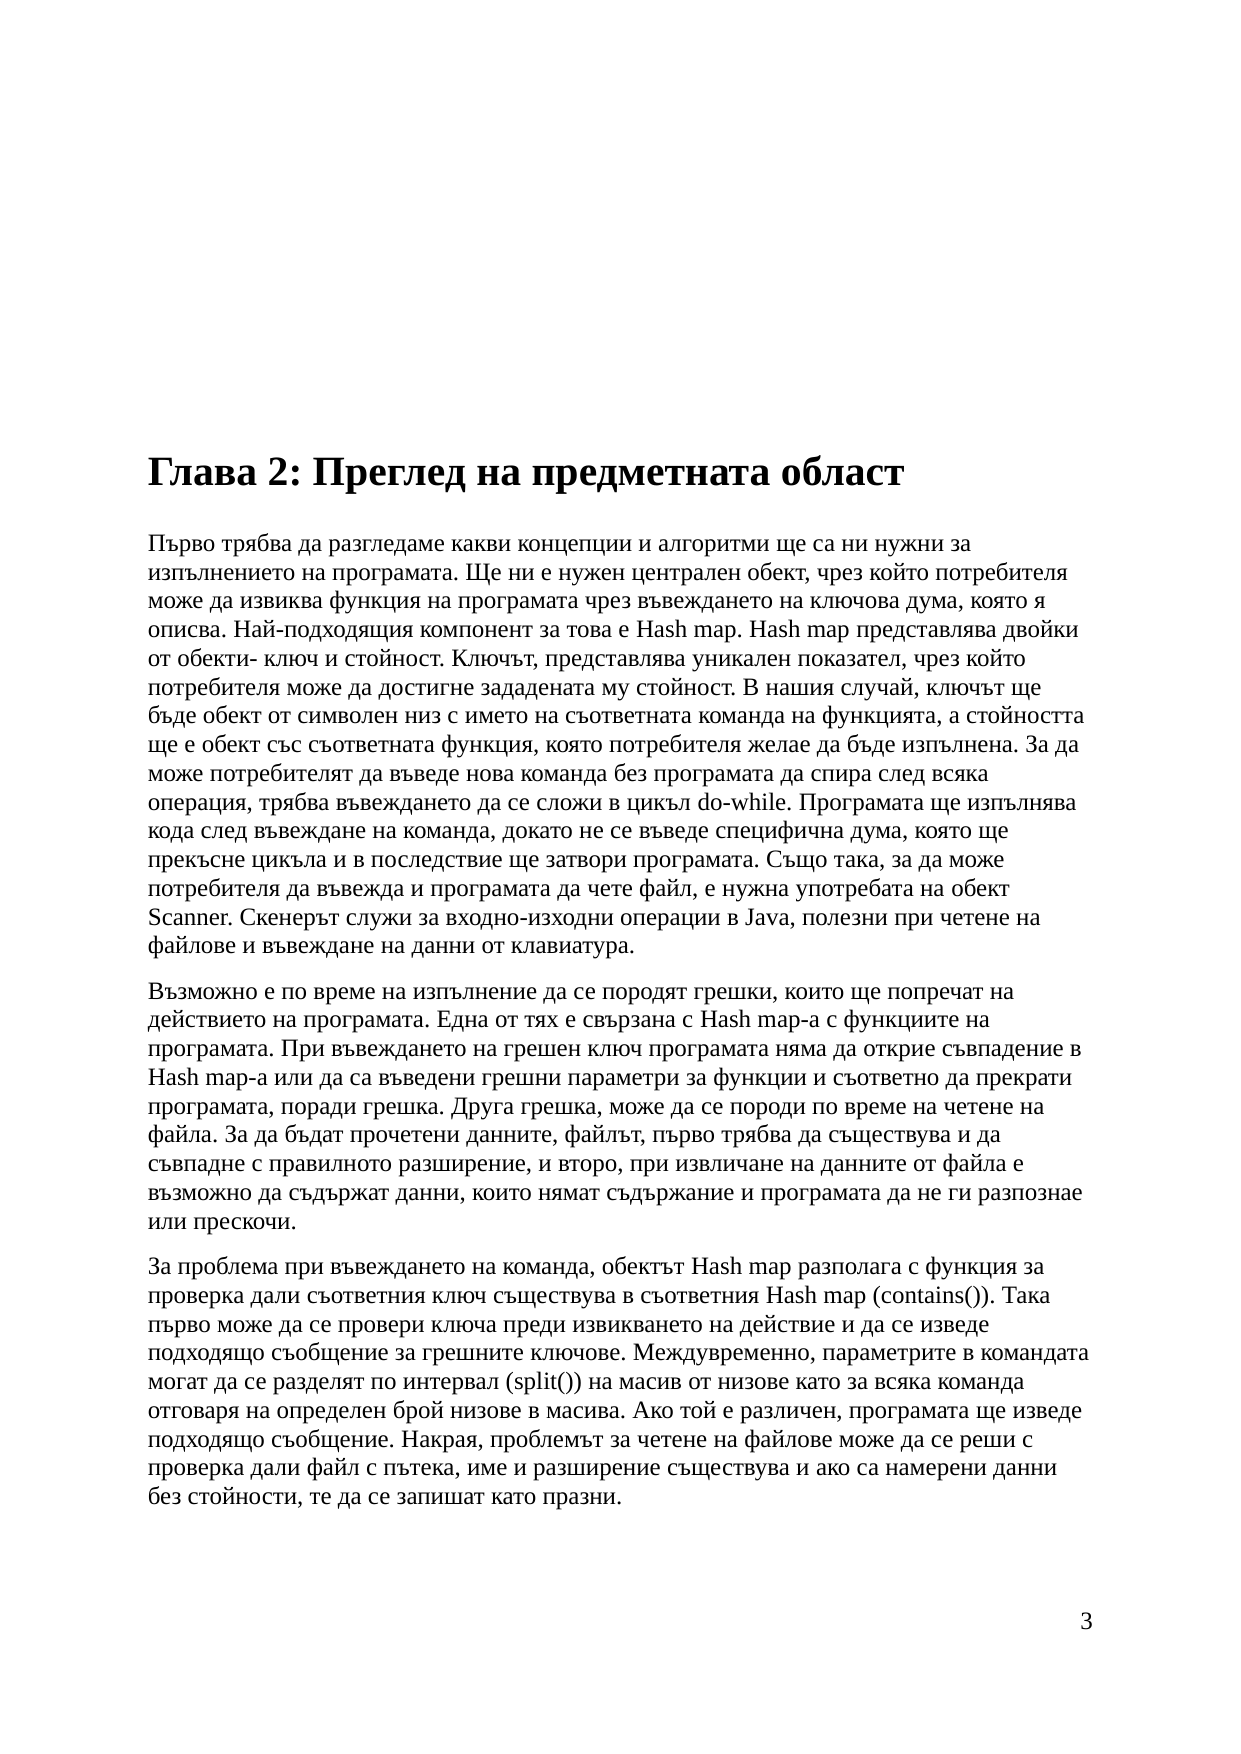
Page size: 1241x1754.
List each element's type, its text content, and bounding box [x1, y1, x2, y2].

text Първо трябва да разгледаме какви концепции и алгоритми ще са ни нужни за изпълнението на програмата. Ще ни е нужен централен обект, чрез който потребителя може да извиква функция на програмата чрез въвеждането на ключова дума, която я описва. Най-подходящия компонент за това е Hash map. Hash map представлява двойки от обекти- ключ и стойност. Ключът, представлява уникален показател, чрез който потребителя може да достигне зададената му стойност. В нашия случай, ключът ще бъде обект от символен низ с името на съответната команда на функцията, а стойността ще е обект със съответната функция, която потребителя желае да бъде изпълнена. За да може потребителят да въведе нова команда без програмата да спира след всяка операция, трябва въвеждането да се сложи в цикъл do-while. Програмата ще изпълнява кода след въвеждане на команда, докато не се въведе специфична дума, която ще прекъсне цикъла и в последствие ще затвори програмата. Също така, за да може потребителя да въвежда и програмата да чете файл, е нужна употребата на обект Scanner. Скенерът служи за входно-изходни операции в Java, полезни при четене на файлове и въвеждане на данни от клавиатура. [148, 528, 1093, 959]
subtitle Глава 2: Преглед на предметната област [148, 447, 1093, 494]
text Възможно е по време на изпълнение да се породят грешки, които ще попречат на действието на програмата. Една от тях е свързана с Hash map-а с функциите на програмата. При въвеждането на грешен ключ програмата няма да открие съвпадение в Hash map-а или да са въведени грешни параметри за функции и съответно да прекрати програмата, поради грешка. Друга грешка, може да се породи по време на четене на файла. За да бъдат прочетени данните, файлът, първо трябва да съществува и да съвпадне с правилното разширение, и второ, при извличане на данните от файла е възможно да съдържат данни, които нямат съдържание и програмата да не ги разпознае или прескочи. [148, 976, 1093, 1234]
text За проблема при въвеждането на команда, обектът Hash map разполага с функция за проверка дали съответния ключ съществува в съответния Hash map (contains()). Така първо може да се провери ключа преди извикването на действие и да се изведе подходящо съобщение за грешните ключове. Междувременно, параметрите в командата могат да се разделят по интервал (split()) на масив от низове като за всяка команда отговаря на определен брой низове в масива. Ако той е различен, програмата ще изведе подходящо съобщение. Накрая, проблемът за четене на файлове може да се реши с проверка дали файл с пътека, име и разширение съществува и ако са намерени данни без стойности, те да се запишат като празни. [148, 1251, 1093, 1510]
